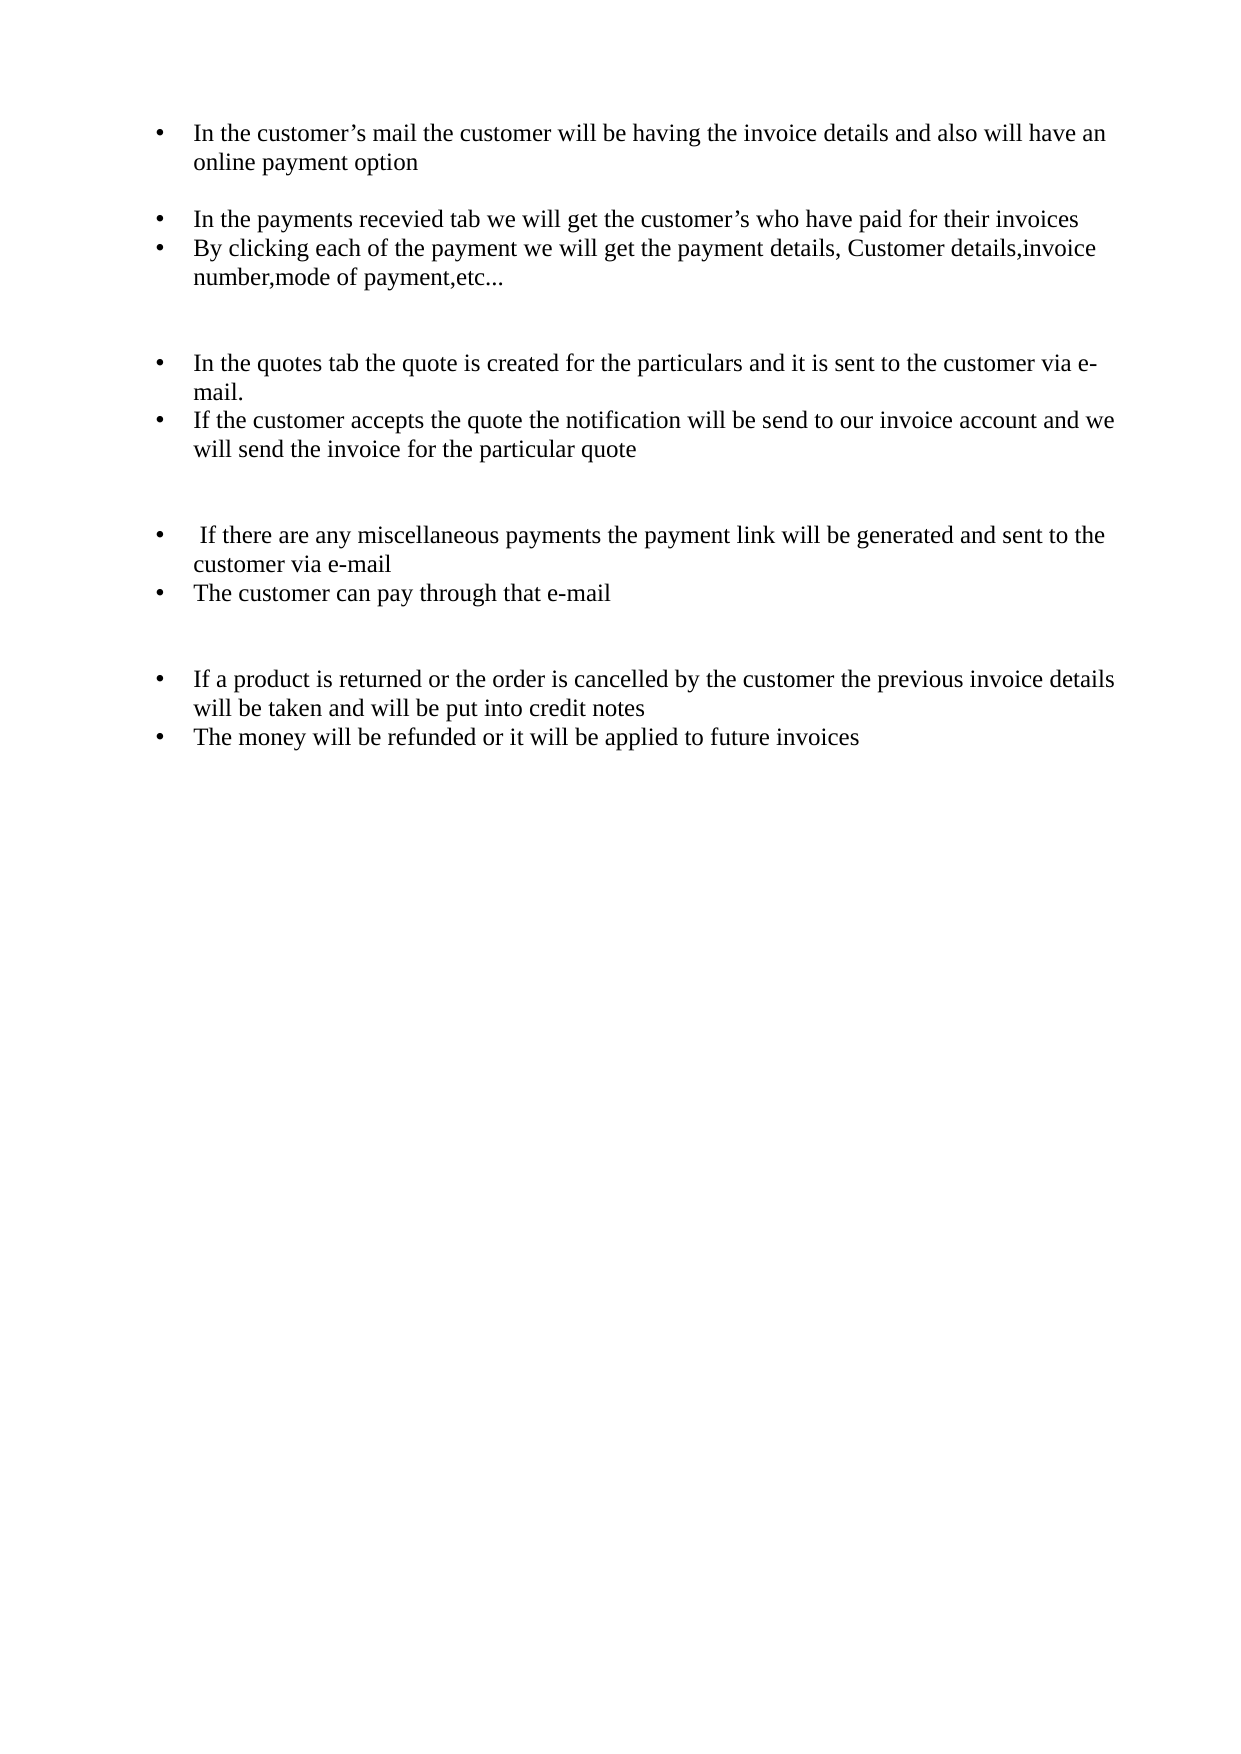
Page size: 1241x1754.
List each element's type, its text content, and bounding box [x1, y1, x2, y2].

list In the payments recevied tab we will get the customer’s who have paid for their invoices [156, 204, 1122, 233]
list If there are any miscellaneous payments the payment link will be generated and sent to the customer via e-mail [156, 521, 1122, 578]
list By clicking each of the payment we will get the payment details, Customer details,invoice number,mode of payment,etc... [156, 233, 1122, 291]
list In the quotes tab the quote is created for the particulars and it is sent to the customer via e-mail. [156, 348, 1122, 406]
list If the customer accepts the quote the notification will be send to our invoice account and we will send the invoice for the particular quote [156, 406, 1122, 463]
list In the customer’s mail the customer will be having the invoice details and also will have an online payment option [156, 118, 1122, 176]
list The money will be refunded or it will be applied to future invoices [156, 722, 1122, 751]
list The customer can pay through that e-mail [156, 578, 1122, 607]
list If a product is returned or the order is cancelled by the customer the previous invoice details will be taken and will be put into credit notes [156, 664, 1122, 722]
